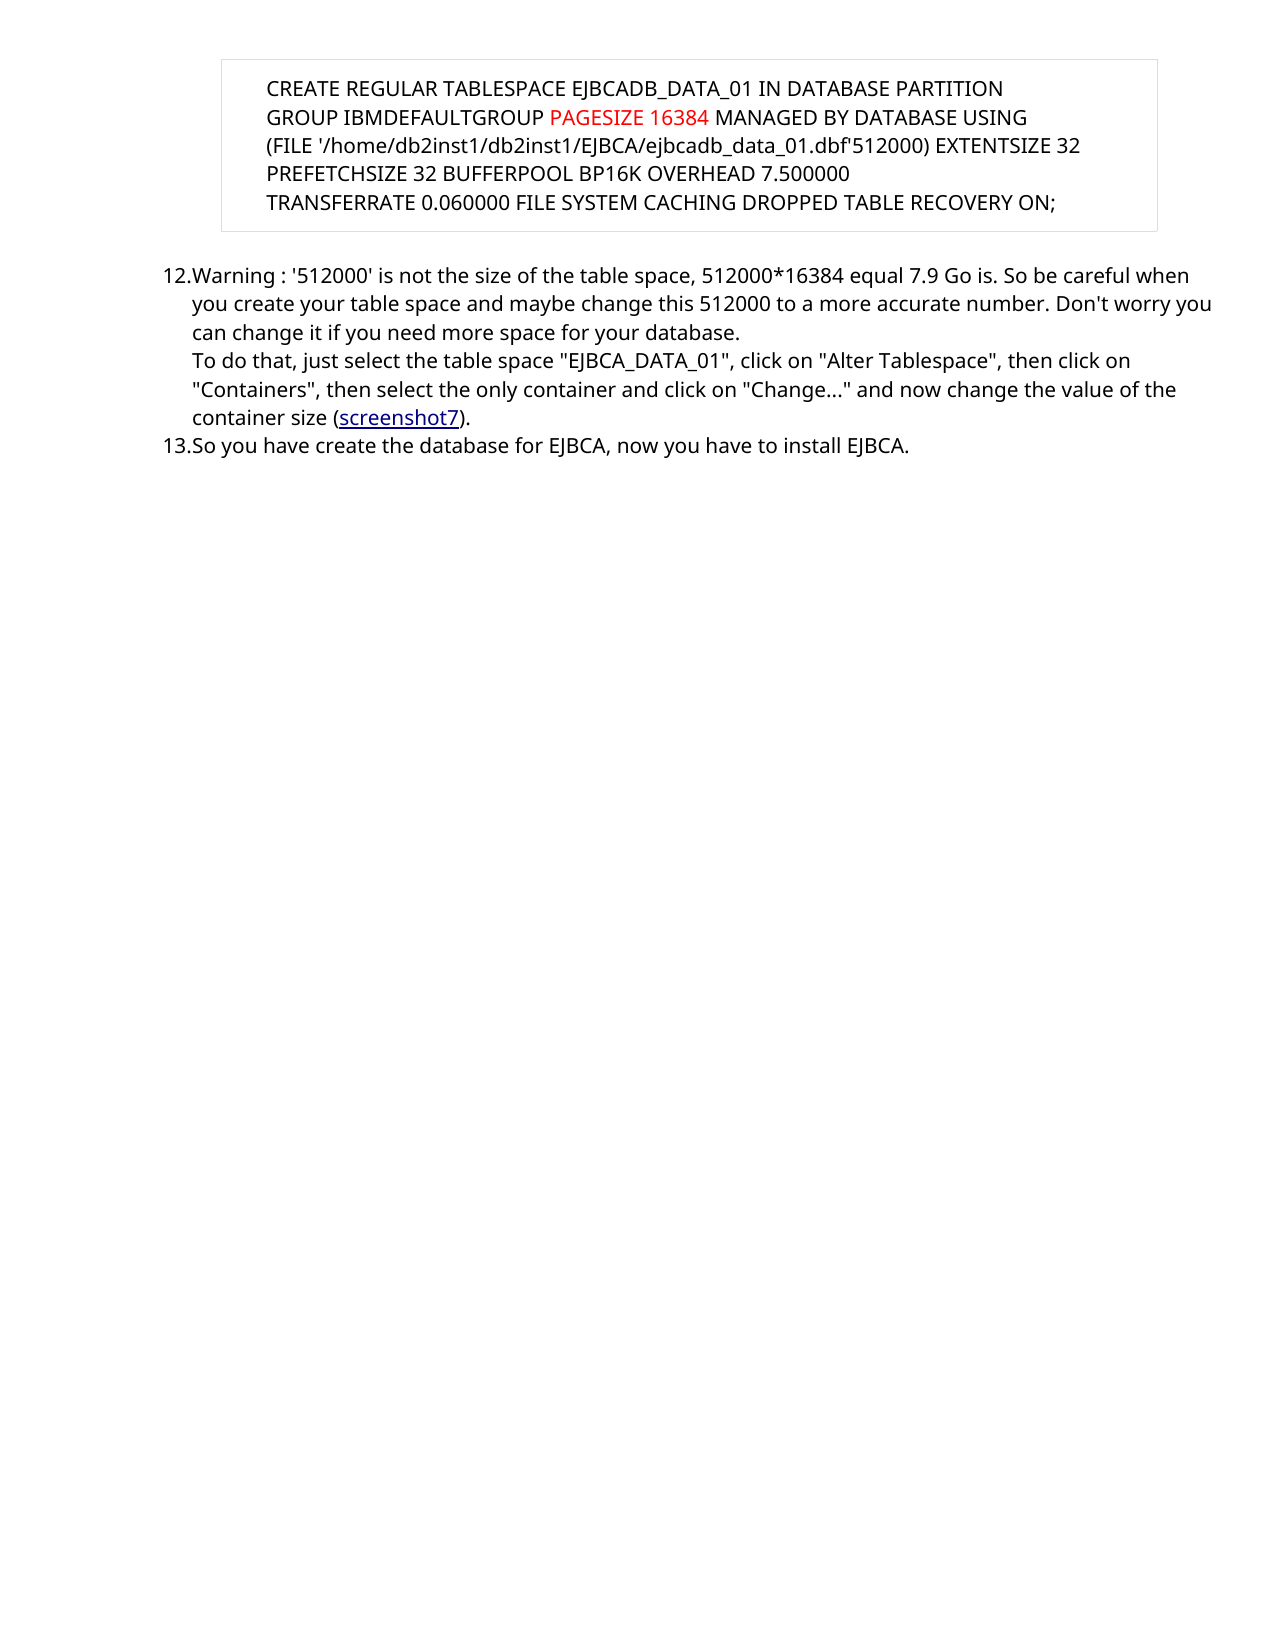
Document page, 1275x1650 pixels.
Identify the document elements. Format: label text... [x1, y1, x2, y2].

list CREATE REGULAR TABLESPACE EJBCADB_DATA_01 IN DATABASE PARTITION GROUP IBMDEFAULTGROUP PAGESIZE 16384 MANAGED BY DATABASE USING (FILE '/home/db2inst1/db2inst1/EJBCA/ejbcadb_data_01.dbf'512000) EXTENTSIZE 32 PREFETCHSIZE 32 BUFFERPOOL BP16K OVERHEAD 7.500000 TRANSFERRATE 0.060000 FILE SYSTEM CACHING DROPPED TABLE RECOVERY ON; [222, 60, 1157, 231]
list Warning : '512000' is not the size of the table space, 512000*16384 equal 7.9 Go is. So be careful when you create your table space and maybe change this 512000 to a more accurate number. Don't worry you can change it if you need more space for your database. To do that, just select the table space "EJBCA_DATA_01", click on "Alter Tablespace", then click on "Containers", then select the only container and click on "Change..." and now change the value of the container size (screenshot7). [162, 261, 1216, 432]
list So you have create the database for EJBCA, now you have to install EJBCA. [162, 432, 1216, 460]
